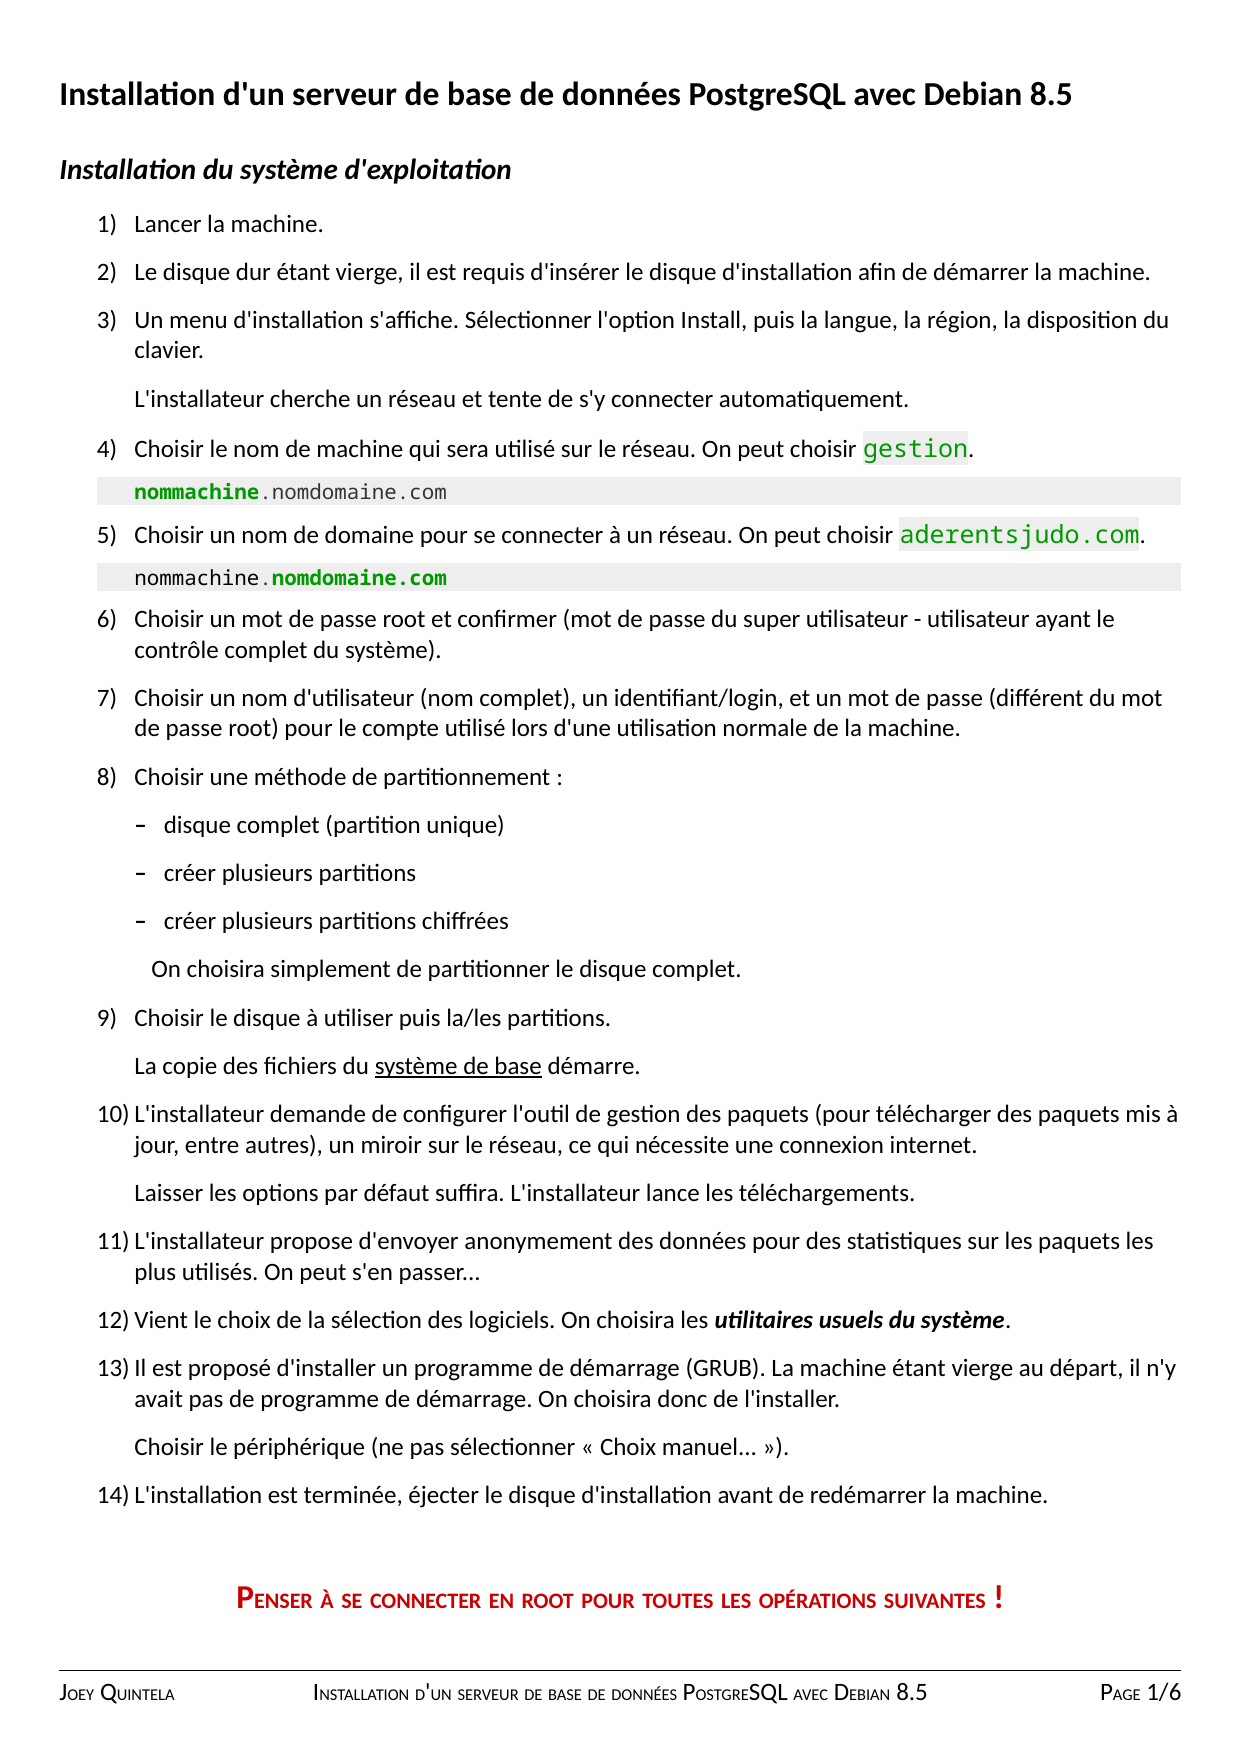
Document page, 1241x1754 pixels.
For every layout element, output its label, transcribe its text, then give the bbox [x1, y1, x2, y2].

list Il est proposé d'installer un programme de démarrage (GRUB). La machine étant vierge au départ, il n'y avait pas de programme de démarrage. On choisira donc de l'installer. [97, 1352, 1181, 1413]
list L'installateur propose d'envoyer anonymement des données pour des statistiques sur les paquets les plus utilisés. On peut s'en passer... [97, 1225, 1181, 1286]
list Lancer la machine. [97, 208, 1181, 238]
list nommachine.nomdomaine.com [97, 563, 1181, 591]
list Choisir un mot de passe root et confirmer (mot de passe du super utilisateur - utilisateur ayant le contrôle complet du système). [97, 603, 1181, 664]
list Un menu d'installation s'affiche. Sélectionner l'option Install, puis la langue, la région, la disposition du clavier. [97, 304, 1181, 365]
list Vient le choix de la sélection des logiciels. On choisira les utilitaires usuels du système. [97, 1304, 1181, 1334]
list L'installateur cherche un réseau et tente de s'y connecter automatiquement. [97, 383, 1181, 413]
list Choisir un nom de domaine pour se connecter à un réseau. On peut choisir aderentsjudo.com. [97, 517, 1181, 551]
list nommachine.nomdomaine.com [97, 477, 1181, 505]
list – créer plusieurs partitions [97, 857, 1181, 888]
list Choisir le périphérique (ne pas sélectionner « Choix manuel... »). [97, 1431, 1181, 1462]
list Choisir le disque à utiliser puis la/les partitions. [97, 1002, 1181, 1032]
subtitle Installation du système d'exploitation [59, 151, 1181, 186]
list On choisira simplement de partitionner le disque complet. [97, 954, 1181, 984]
list L'installation est terminée, éjecter le disque d'installation avant de redémarrer la machine. [97, 1479, 1181, 1510]
list Le disque dur étant vierge, il est requis d'insérer le disque d'installation afin de démarrer la machine. [97, 256, 1181, 286]
list – disque complet (partition unique) [97, 809, 1181, 839]
list La copie des fichiers du système de base démarre. [97, 1050, 1181, 1081]
list Choisir un nom d'utilisateur (nom complet), un identifiant/login, et un mot de passe (différent du mot de passe root) pour le compte utilisé lors d'une utilisation normale de la machine. [97, 682, 1181, 743]
list Choisir le nom de machine qui sera utilisé sur le réseau. On peut choisir gestion. [97, 431, 1181, 465]
list – créer plusieurs partitions chiffrées [97, 905, 1181, 936]
list Choisir une méthode de partitionnement : [97, 761, 1181, 791]
text Penser à se connecter en root pour toutes les opérations suivantes ! [59, 1576, 1181, 1616]
list L'installateur demande de configurer l'outil de gestion des paquets (pour télécharger des paquets mis à jour, entre autres), un miroir sur le réseau, ce qui nécessite une connexion internet. [97, 1098, 1181, 1159]
subtitle Installation d'un serveur de base de données PostgreSQL avec Debian 8.5 [59, 72, 1181, 113]
list Laisser les options par défaut suffira. L'installateur lance les téléchargements. [97, 1177, 1181, 1208]
